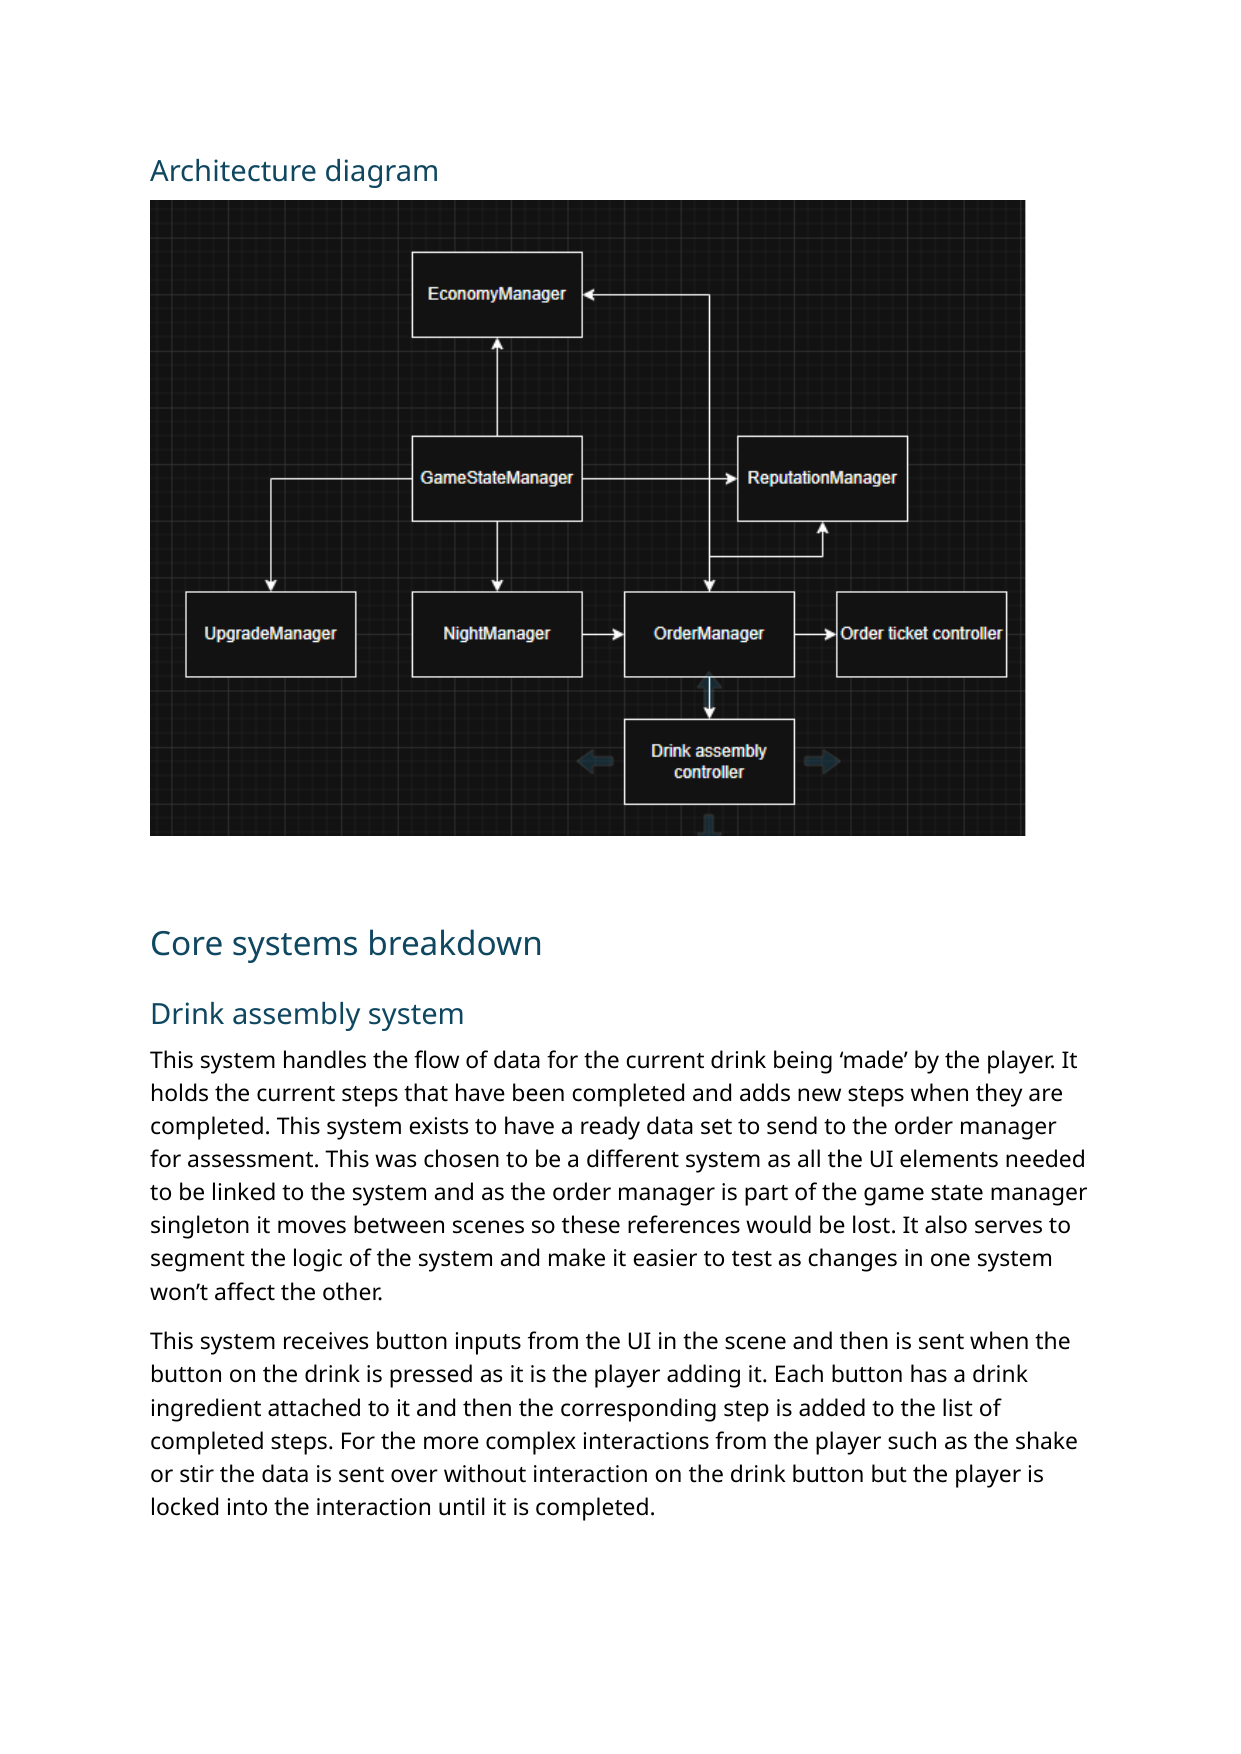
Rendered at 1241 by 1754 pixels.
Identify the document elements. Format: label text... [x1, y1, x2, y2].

subtitle Architecture diagram [150, 150, 1090, 190]
subtitle Drink assembly system [150, 993, 1090, 1033]
text This system handles the flow of data for the current drink being ‘made’ by the player. It holds the current steps that have been completed and adds new steps when they are completed. This system exists to have a ready data set to send to the order manager for assessment. This was chosen to be a different system as all the UI elements needed to be linked to the system and as the order manager is part of the game state manager singleton it moves between scenes so these references would be lost. It also serves to segment the logic of the system and make it easier to test as changes in one system won’t affect the other. [150, 1043, 1090, 1307]
subtitle Core systems breakdown [150, 920, 1090, 966]
text This system receives button inputs from the UI in the scene and then is sent when the button on the drink is pressed as it is the player adding it. Each button has a drink ingredient attached to it and then the corresponding step is added to the list of completed steps. For the more complex interactions from the player such as the shake or stir the data is sent over without interaction on the drink button but the player is locked into the interaction until it is completed. [150, 1325, 1090, 1522]
